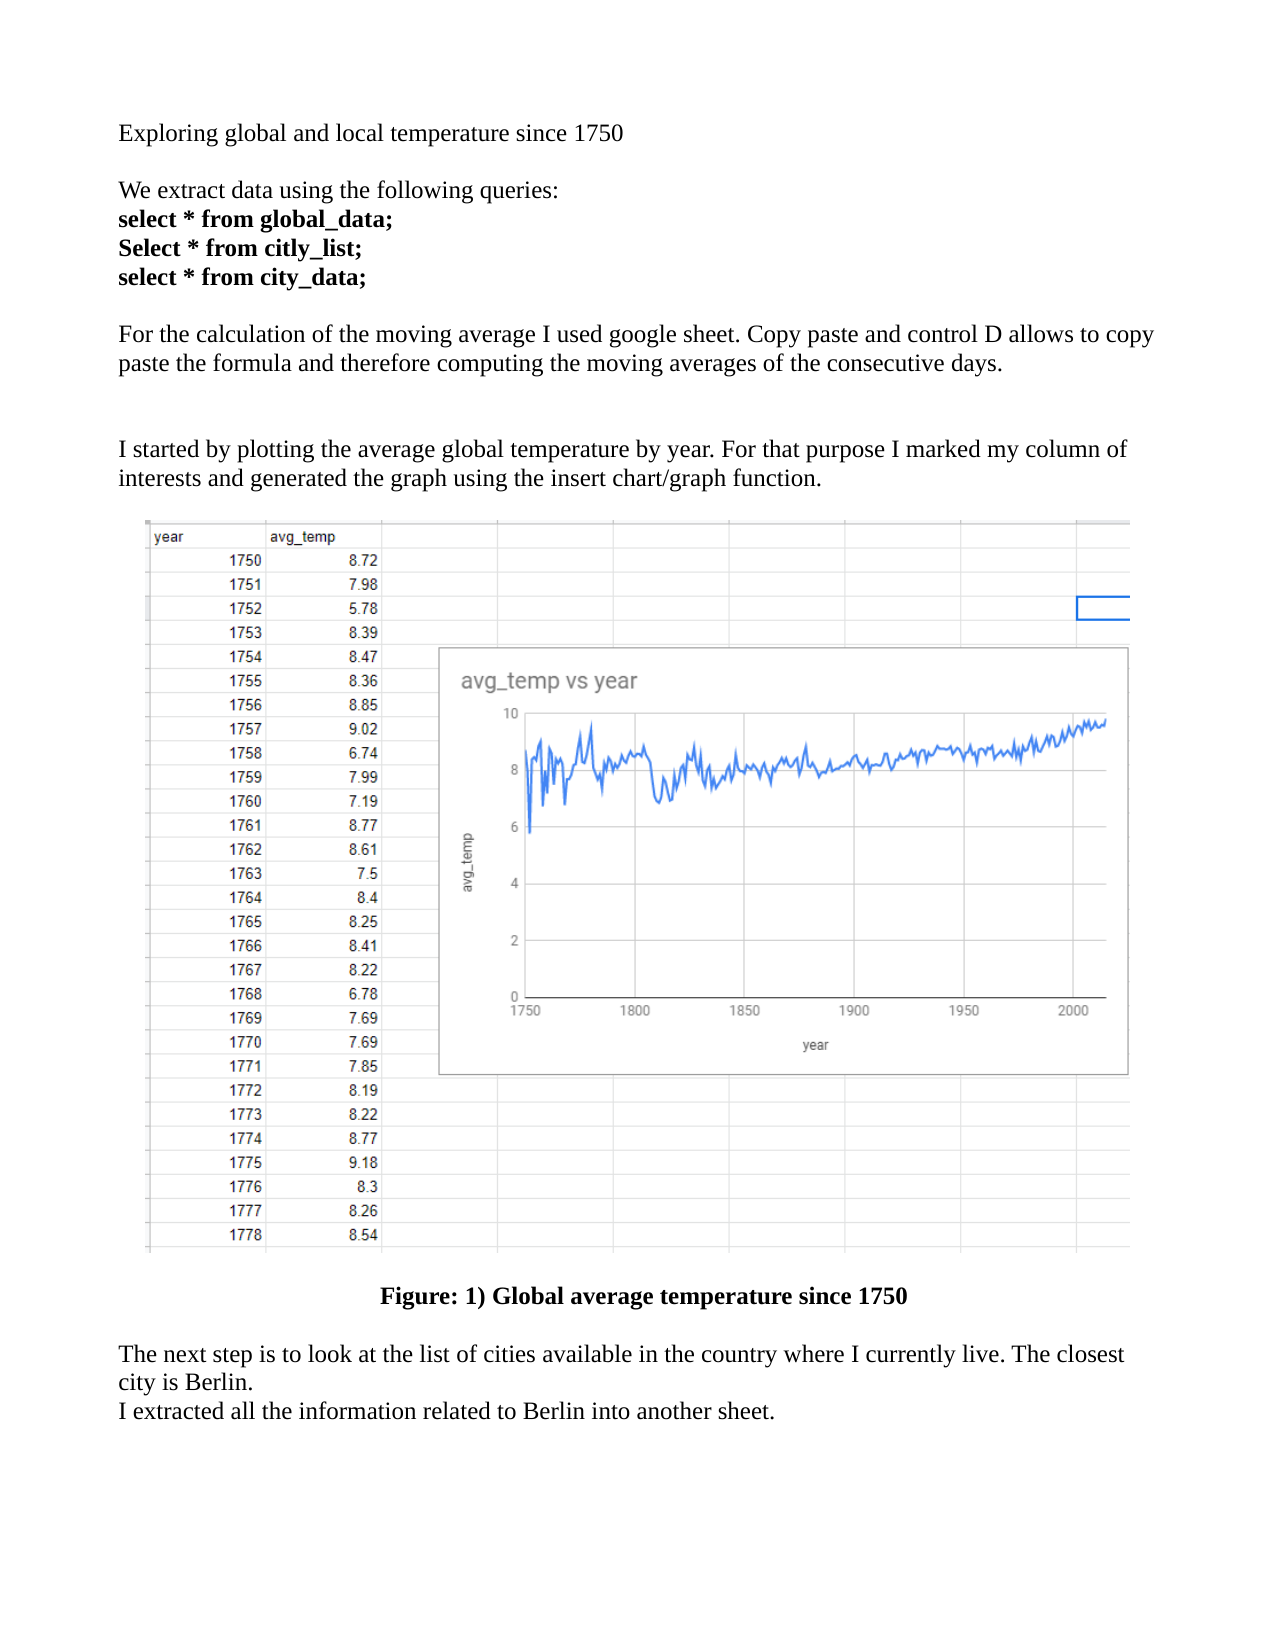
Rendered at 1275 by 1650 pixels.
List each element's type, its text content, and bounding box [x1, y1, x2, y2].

text The next step is to look at the list of cities available in the country where I currently live. The closest city is Berlin. [118, 1339, 1157, 1396]
picture [145, 520, 1130, 1253]
text I started by plotting the average global temperature by year. For that purpose I marked my column of interests and generated the graph using the insert chart/graph function. [118, 434, 1157, 492]
text I extracted all the information related to Berlin into another sheet. [118, 1396, 1157, 1425]
text We extract data using the following queries: [118, 176, 1157, 204]
text select * from global_data; [118, 204, 1157, 233]
text select * from city_data; [118, 262, 1157, 291]
text Select * from citly_list; [118, 233, 1157, 262]
text Figure: 1) Global average temperature since 1750 [118, 1281, 1157, 1310]
text For the calculation of the moving average I used google sheet. Copy paste and control D allows to copy paste the formula and therefore computing the moving averages of the consecutive days. [118, 319, 1157, 377]
text Exploring global and local temperature since 1750 [118, 118, 1157, 147]
